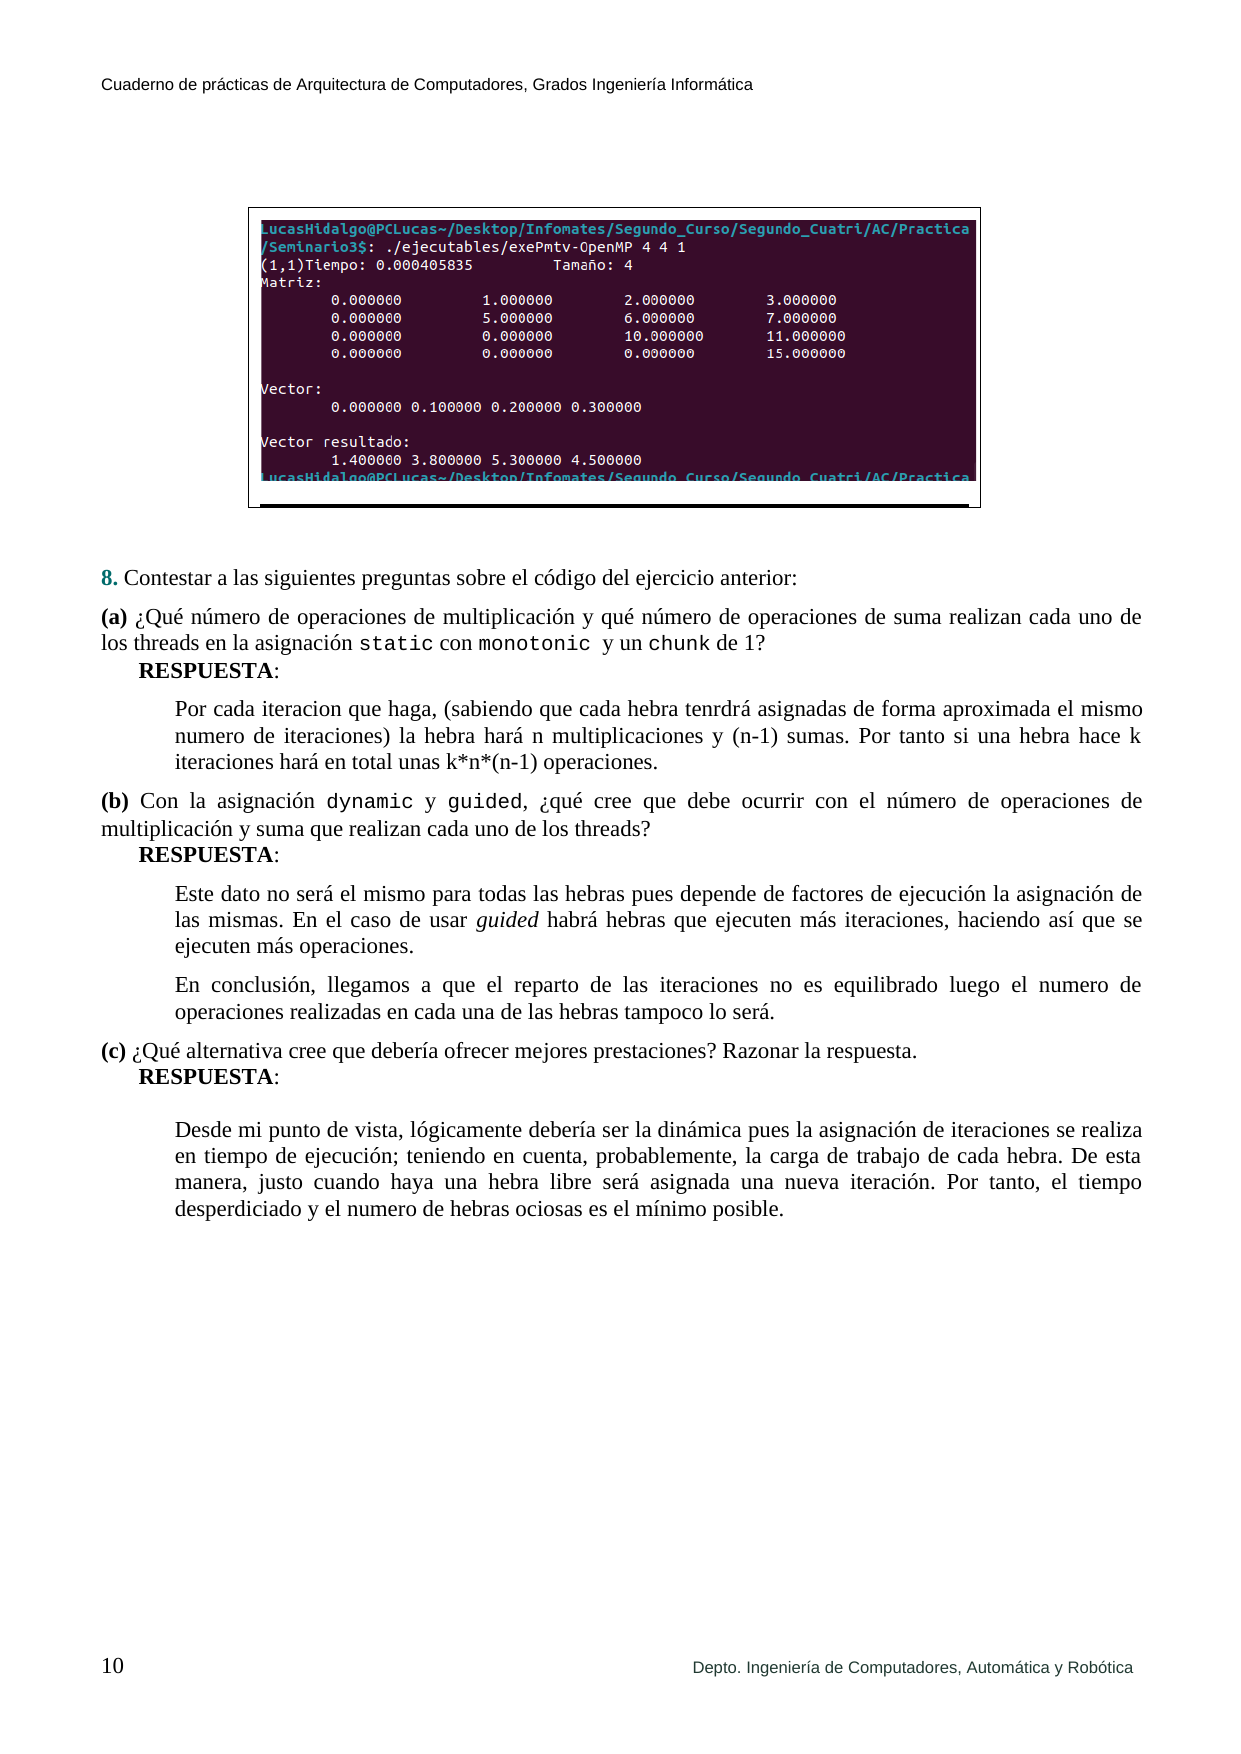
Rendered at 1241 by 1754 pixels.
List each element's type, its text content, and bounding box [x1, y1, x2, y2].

picture [261, 220, 977, 481]
list Por cada iteracion que haga, (sabiendo que cada hebra tenrdrá asignadas de forma aproximada el mismo numero de iteraciones) la hebra hará n multiplicaciones y (n-1) sumas. Por tanto si una hebra hace k iteraciones hará en total unas k*n*(n-1) operaciones. [174, 696, 1143, 774]
list (b) Con la asignación dynamic y guided, ¿qué cree que debe ocurrir con el número de operaciones de multiplicación y suma que realizan cada uno de los threads? [101, 787, 1143, 841]
text RESPUESTA: [138, 841, 1143, 867]
list Este dato no será el mismo para todas las hebras pues depende de factores de ejecución la asignación de las mismas. En el caso de usar guided habrá hebras que ejecuten más iteraciones, haciendo así que se ejecuten más operaciones. [174, 880, 1143, 959]
text RESPUESTA: [138, 1063, 1143, 1089]
text RESPUESTA: [138, 657, 1143, 683]
text Desde mi punto de vista, lógicamente debería ser la dinámica pues la asignación de iteraciones se realiza en tiempo de ejecución; teniendo en cuenta, probablemente, la carga de trabajo de cada hebra. De esta manera, justo cuando haya una hebra libre será asignada una nueva iteración. Por tanto, el tiempo desperdiciado y el numero de hebras ociosas es el mínimo posible. [174, 1116, 1143, 1221]
table_header [249, 208, 980, 507]
list (a) ¿Qué número de operaciones de multiplicación y qué número de operaciones de suma realizan cada uno de los threads en la asignación static con monotonic y un chunk de 1? [101, 603, 1143, 657]
list (c) ¿Qué alternativa cree que debería ofrecer mejores prestaciones? Razonar la respuesta. [101, 1037, 1143, 1063]
list En conclusión, llegamos a que el reparto de las iteraciones no es equilibrado luego el numero de operaciones realizadas en cada una de las hebras tampoco lo será. [174, 971, 1143, 1024]
list 8. Contestar a las siguientes preguntas sobre el código del ejercicio anterior: [101, 564, 1143, 590]
